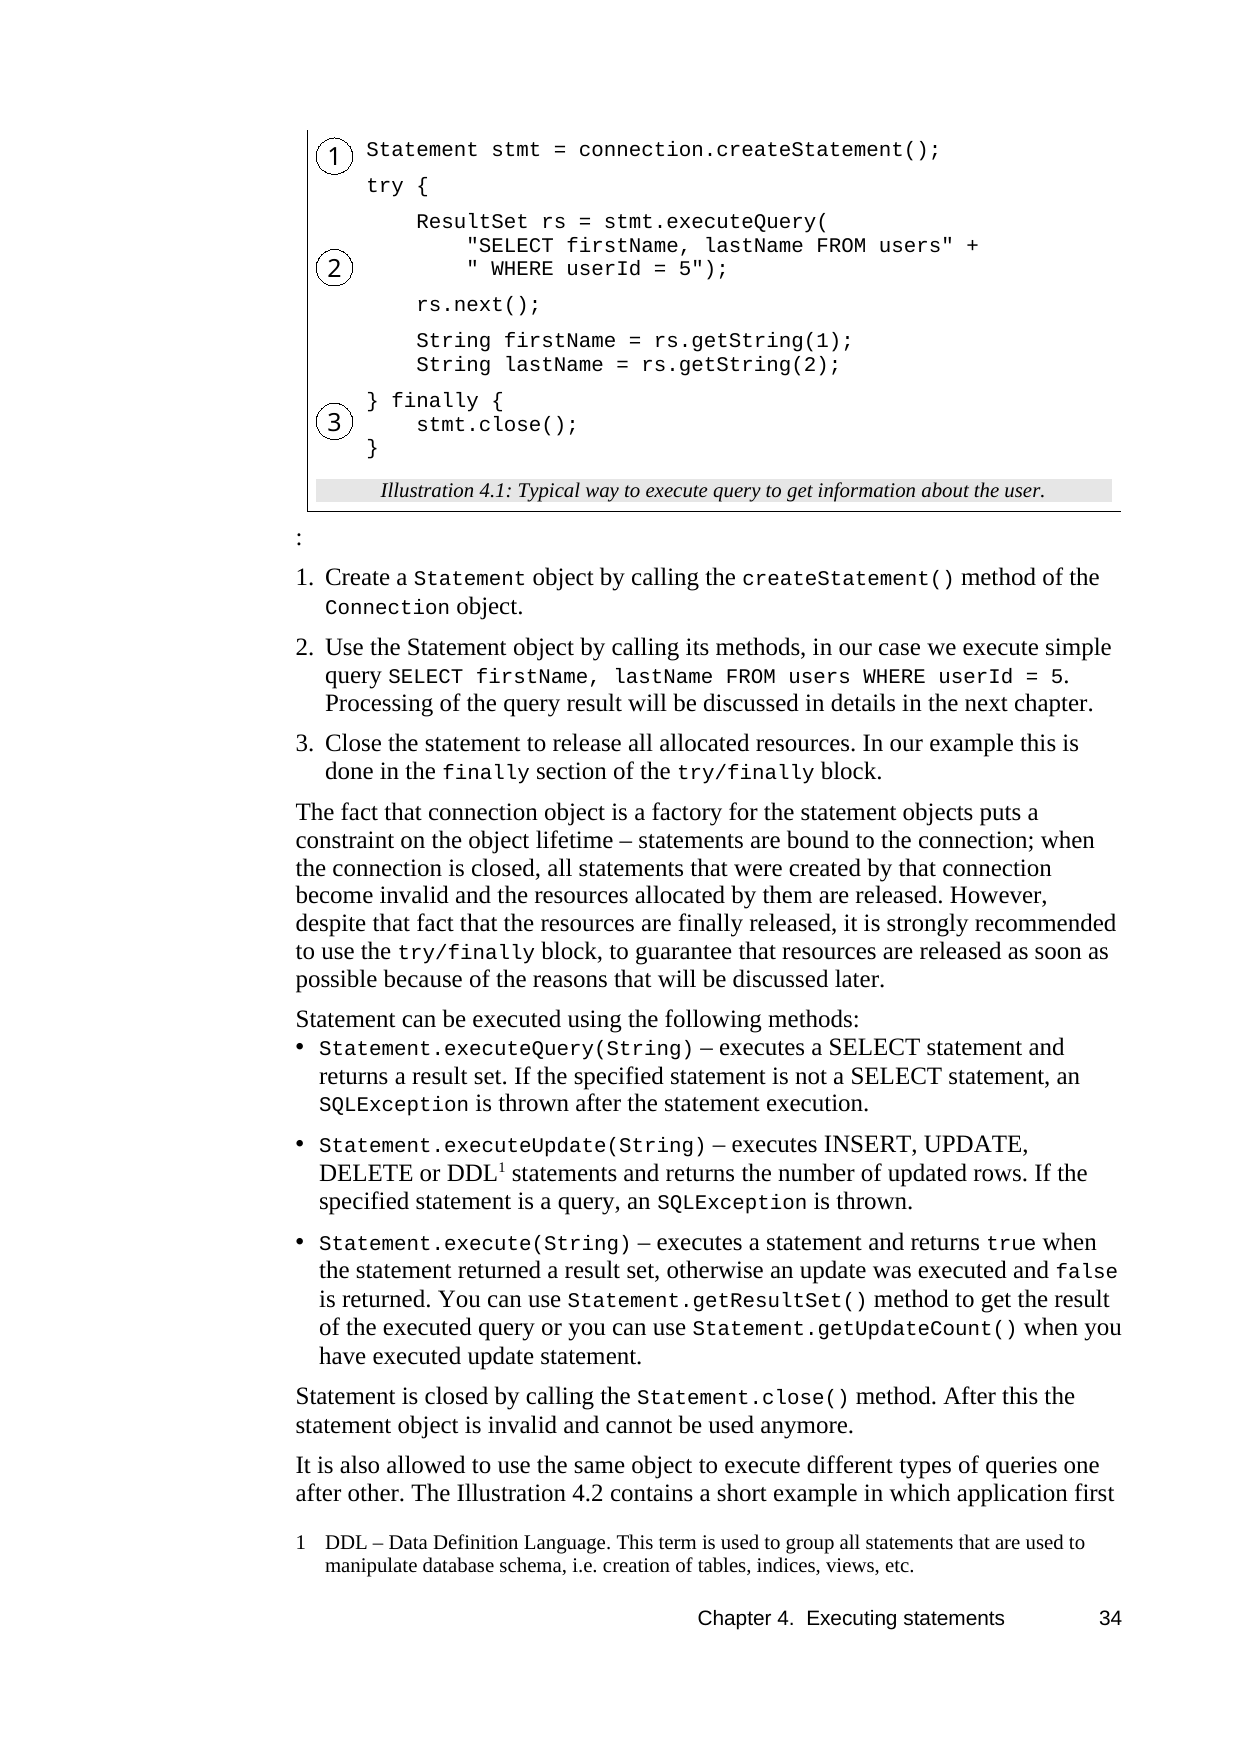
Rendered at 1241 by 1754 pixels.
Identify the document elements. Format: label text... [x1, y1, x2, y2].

text : [295, 118, 1122, 551]
text Statement can be executed using the following methods: [295, 1006, 1122, 1033]
list Statement.execute(String) – executes a statement and returns true when the statement returned a result set, otherwise an update was executed and false is returned. You can use Statement.getResultSet() method to get the result of the executed query or you can use Statement.getUpdateCount() when you have executed update statement. [295, 1228, 1122, 1370]
text Statement stmt = connection.createStatement(); [316, 139, 1082, 162]
text String firstName = rs.getString(1); String lastName = rs.getString(2); [316, 330, 1082, 378]
list Statement.executeUpdate(String) – executes INSERT, UPDATE, DELETE or DDL statements and returns the number of updated rows. If the specified statement is a query, an SQLException is thrown. [295, 1131, 1122, 1215]
text rs.next(); [316, 294, 1082, 318]
text try { [316, 175, 1082, 198]
text It is also allowed to use the same object to execute different types of queries one after other. The Illustration 4.2 contains a short example in which application first [295, 1451, 1122, 1506]
text Illustration 4.1: Typical way to execute query to get information about the user. [316, 479, 1112, 502]
list DDL – Data Definition Language. This term is used to group all statements that are used to manipulate database schema, i.e. creation of tables, indices, views, etc. [295, 1531, 1122, 1577]
text The fact that connection object is a factory for the statement objects puts a constraint on the object lifetime – statements are bound to the connection; when the connection is closed, all statements that were created by that connection become invalid and the resources allocated by them are released. However, despite that fact that the resources are finally released, it is strongly recommended to use the try/finally block, to guarantee that resources are released as soon as possible because of the reasons that will be discussed later. [295, 798, 1122, 993]
list Use the Statement object by calling its methods, in our case we execute simple query SELECT firstName, lastName FROM users WHERE userId = 5. Processing of the query result will be discussed in details in the next chapter. [295, 633, 1122, 717]
text ResultSet rs = stmt.executeQuery( "SELECT firstName, lastName FROM users" + " WHERE userId = 5"); [316, 211, 1082, 282]
list Create a Statement object by calling the createStatement() method of the Connection object. [295, 563, 1122, 621]
text } finally { stmt.close(); } [316, 390, 1082, 461]
list Statement.executeQuery(String) – executes a SELECT statement and returns a result set. If the specified statement is not a SELECT statement, an SQLException is thrown after the statement execution. [295, 1033, 1122, 1118]
text Statement is closed by calling the Statement.close() method. After this the statement object is invalid and cannot be used anymore. [295, 1382, 1122, 1438]
list Close the statement to release all allocated resources. In our example this is done in the finally section of the try/finally block. [295, 729, 1122, 786]
